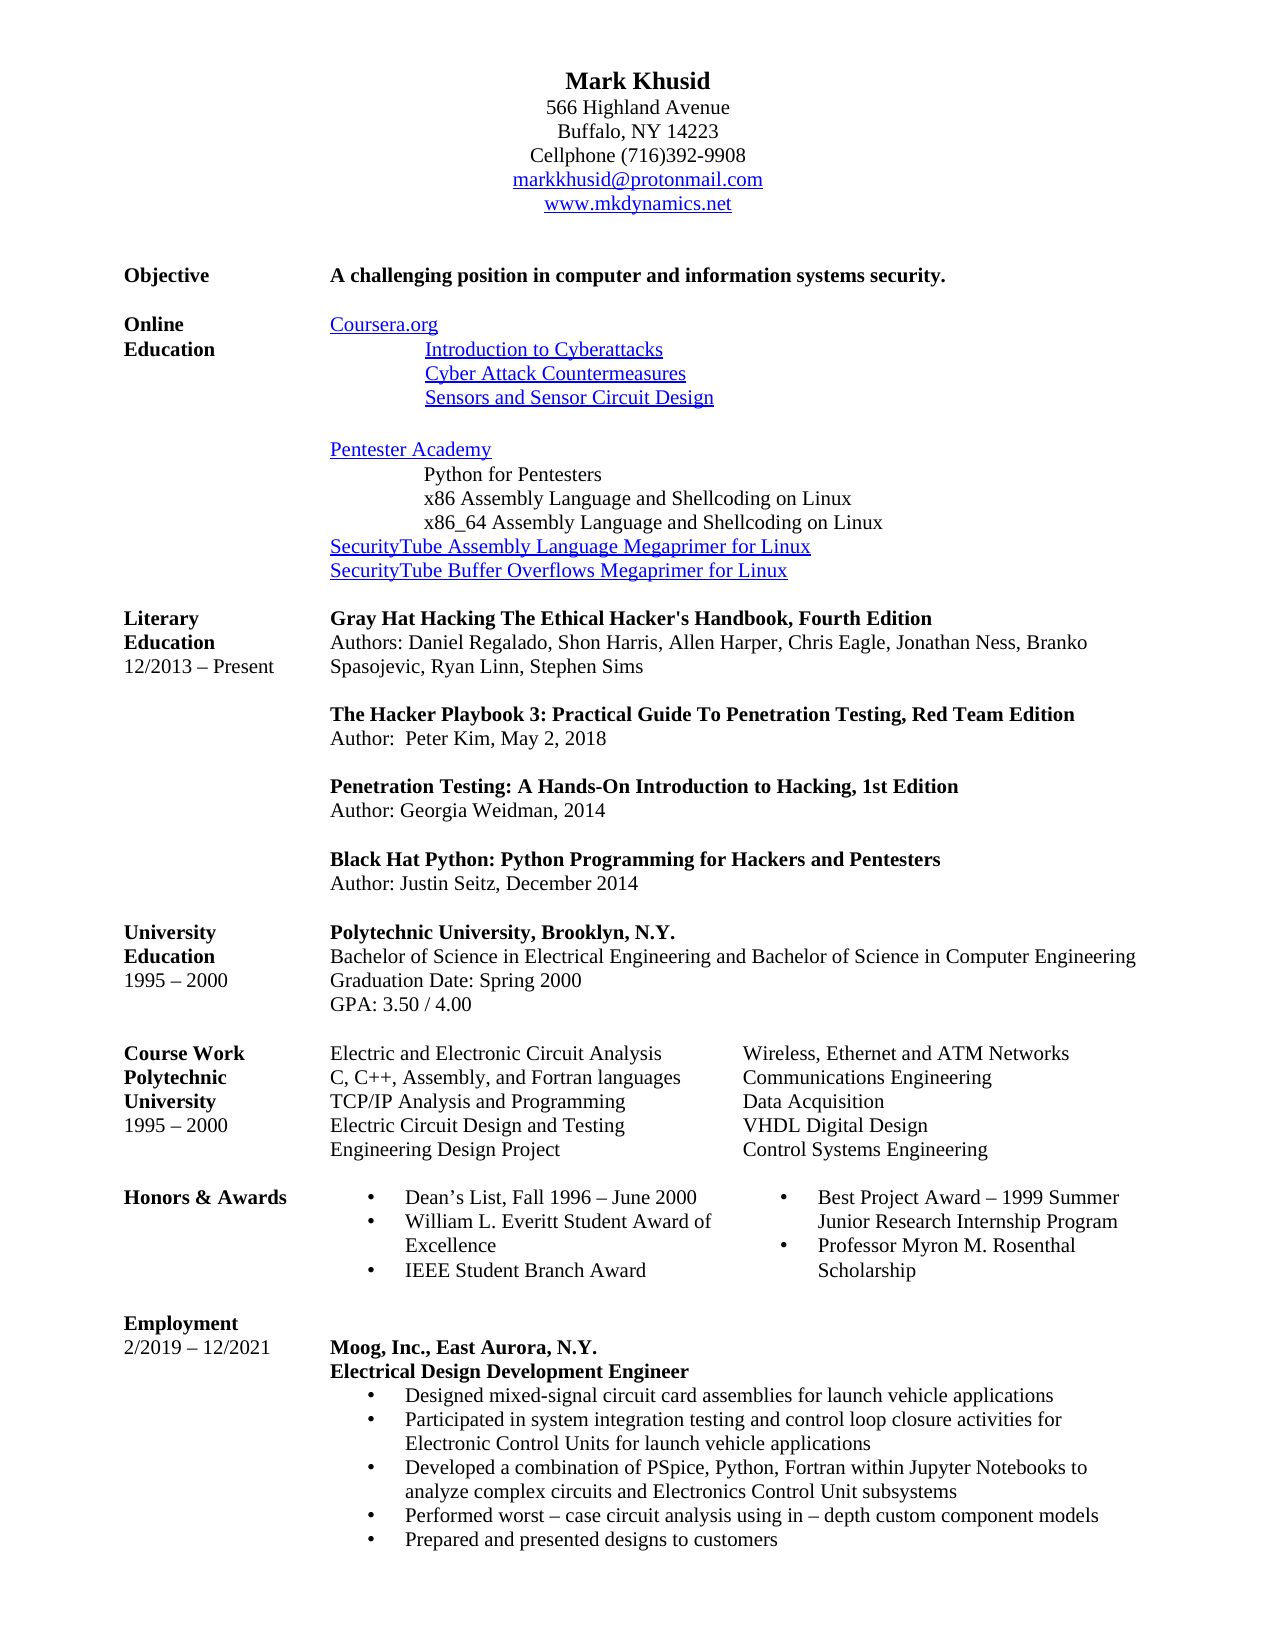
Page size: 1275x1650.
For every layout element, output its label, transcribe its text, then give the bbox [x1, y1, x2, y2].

table_cell [319, 1311, 1163, 1335]
table_cell Polytechnic University, Brooklyn, N.Y. Bachelor of Science in Electrical Engineering and Bachelor of Science in Computer Engineering Graduation Date: Spring 2000 GPA: 3.50 / 4.00 [319, 920, 1163, 1017]
table_cell University Education 1995 – 2000 [113, 920, 319, 1017]
table_cell [574, 287, 1163, 312]
table_cell Wireless, Ethernet and ATM Networks Communications Engineering Data Acquisition VHDL Digital Design Control Systems Engineering [731, 1041, 1163, 1161]
table_cell [319, 895, 1163, 920]
table_cell Literary Education 12/2013 – Present [113, 606, 319, 894]
table_cell [574, 234, 1163, 263]
table_cell [113, 1555, 319, 1583]
table_cell [113, 1287, 319, 1311]
table_cell Objective [113, 263, 319, 287]
table_cell [113, 582, 319, 606]
table_cell Moog, Inc., East Aurora, N.Y. Electrical Design Development Engineer Designed mixed-signal circuit card assemblies for launch vehicle applications Participated in system integration testing and control loop closure activities for Electronic Control Units for launch vehicle applications Developed a combination of PSpice, Python, Fortran within Jupyter Notebooks to analyze complex circuits and Electronics Control Unit subsystems Performed worst – case circuit analysis using in – depth custom component models Prepared and presented designs to customers [319, 1335, 1163, 1555]
table_cell Electric and Electronic Circuit Analysis C, C++, Assembly, and Fortran languages TCP/IP Analysis and Programming Electric Circuit Design and Testing Engineering Design Project [319, 1041, 731, 1161]
table_header Mark Khusid 566 Highland Avenue Buffalo, NY 14223 Cellphone (716)392-9908 markkhusid@protonmail.com www.mkdynamics.net [113, 66, 1163, 234]
table_cell [113, 234, 574, 263]
table_cell Best Project Award – 1999 Summer Junior Research Internship Program Professor Myron M. Rosenthal Scholarship [731, 1185, 1163, 1287]
table_cell [113, 895, 319, 920]
table_cell Online Education [113, 313, 319, 582]
table_cell Dean’s List, Fall 1996 – June 2000 William L. Everitt Student Award of Excellence IEEE Student Branch Award [319, 1185, 731, 1287]
table_cell Employment [113, 1311, 319, 1335]
table_cell [319, 1287, 1163, 1311]
table_cell Coursera.org Introduction to Cyberattacks Cyber Attack Countermeasures Sensors and Sensor Circuit Design Pentester Academy Python for Pentesters x86 Assembly Language and Shellcoding on Linux x86_64 Assembly Language and Shellcoding on Linux SecurityTube Assembly Language Megaprimer for Linux SecurityTube Buffer Overflows Megaprimer for Linux [319, 313, 1163, 582]
table_cell A challenging position in computer and information systems security. [319, 263, 1163, 287]
table_cell 2/2019 – 12/2021 [113, 1335, 319, 1555]
table_cell [113, 1161, 319, 1185]
table_cell [319, 1555, 1163, 1583]
table_cell [113, 287, 574, 312]
table_cell [113, 1017, 1163, 1041]
table_cell Gray Hat Hacking The Ethical Hacker's Handbook, Fourth Edition Authors: Daniel Regalado, Shon Harris, Allen Harper, Chris Eagle, Jonathan Ness, Branko Spasojevic, Ryan Linn, Stephen Sims The Hacker Playbook 3: Practical Guide To Penetration Testing, Red Team Edition Author: Peter Kim, May 2, 2018 Penetration Testing: A Hands-On Introduction to Hacking, 1st Edition Author: Georgia Weidman, 2014 Black Hat Python: Python Programming for Hackers and Pentesters Author: Justin Seitz, December 2014 [319, 606, 1163, 894]
table_cell [319, 1161, 1163, 1185]
table_cell Course Work Polytechnic University 1995 – 2000 [113, 1041, 319, 1161]
table_cell [319, 582, 1163, 606]
table_cell Honors & Awards [113, 1185, 319, 1287]
